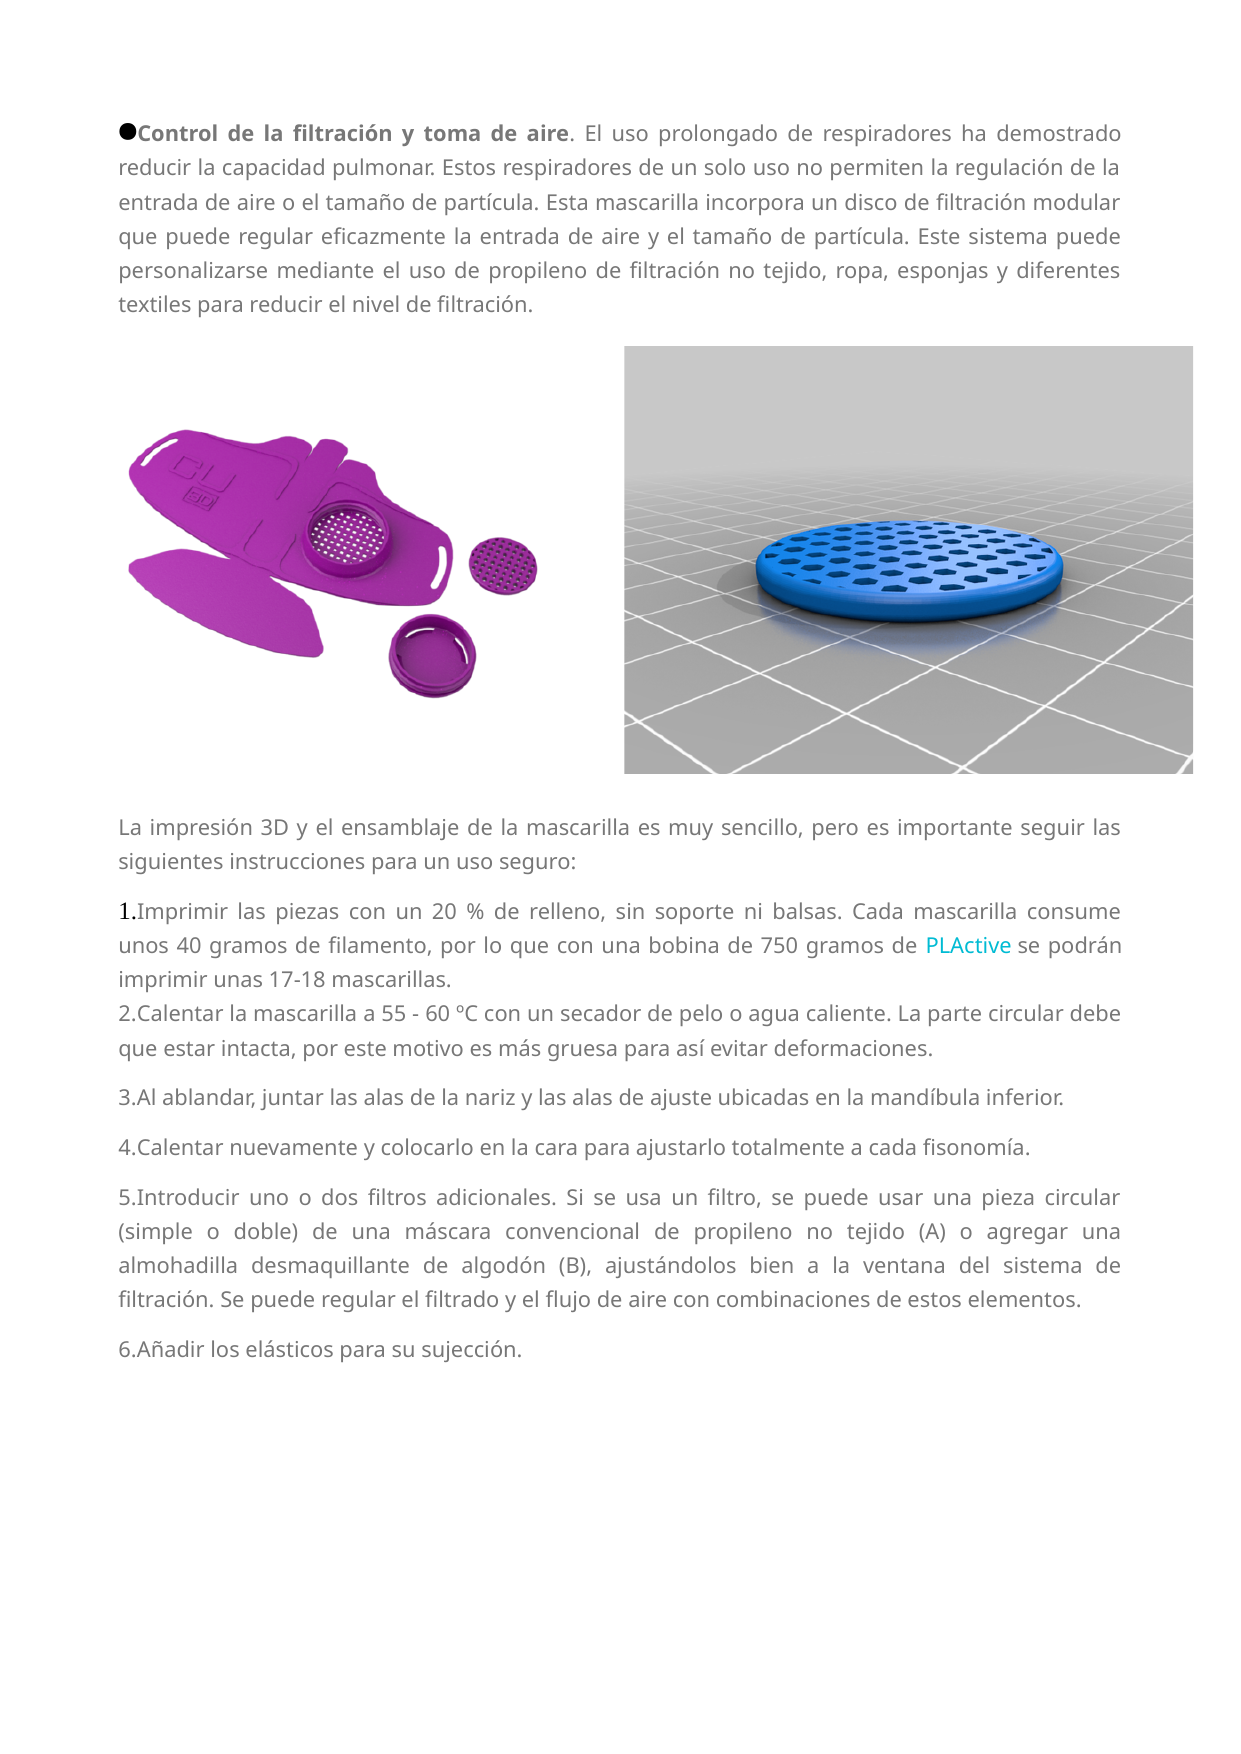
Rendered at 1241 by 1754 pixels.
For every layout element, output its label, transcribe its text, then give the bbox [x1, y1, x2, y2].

list Imprimir las piezas con un 20 % de relleno, sin soporte ni balsas. Cada mascarilla consume unos 40 gramos de filamento, por lo que con una bobina de 750 gramos de PLActive se podrán imprimir unas 17-18 mascarillas. [118, 896, 1122, 994]
list Al ablandar, juntar las alas de la nariz y las alas de ajuste ubicadas en la mandíbula inferior. [118, 1082, 1122, 1112]
picture [624, 346, 1194, 774]
list Calentar la mascarilla a 55 - 60 ºC con un secador de pelo o agua caliente. La parte circular debe que estar intacta, por este motivo es más gruesa para así evitar deformaciones. [118, 998, 1122, 1062]
list Control de la filtración y toma de aire. El uso prolongado de respiradores ha demostrado reducir la capacidad pulmonar. Estos respiradores de un solo uso no permiten la regulación de la entrada de aire o el tamaño de partícula. Esta mascarilla incorpora un disco de filtración modular que puede regular eficazmente la entrada de aire y el tamaño de partícula. Este sistema puede personalizarse mediante el uso de propileno de filtración no tejido, ropa, esponjas y diferentes textiles para reducir el nivel de filtración. [118, 118, 1122, 319]
list Calentar nuevamente y colocarlo en la cara para ajustarlo totalmente a cada fisonomía. [118, 1132, 1122, 1162]
picture [41, 353, 598, 772]
list Introducir uno o dos filtros adicionales. Si se usa un filtro, se puede usar una pieza circular (simple o doble) de una máscara convencional de propileno no tejido (A) o agregar una almohadilla desmaquillante de algodón (B), ajustándolos bien a la ventana del sistema de filtración. Se puede regular el filtrado y el flujo de aire con combinaciones de estos elementos. [118, 1182, 1122, 1314]
text La impresión 3D y el ensamblaje de la mascarilla es muy sencillo, pero es importante seguir las siguientes instrucciones para un uso seguro: [118, 812, 1122, 876]
list Añadir los elásticos para su sujección. [118, 1334, 1122, 1364]
